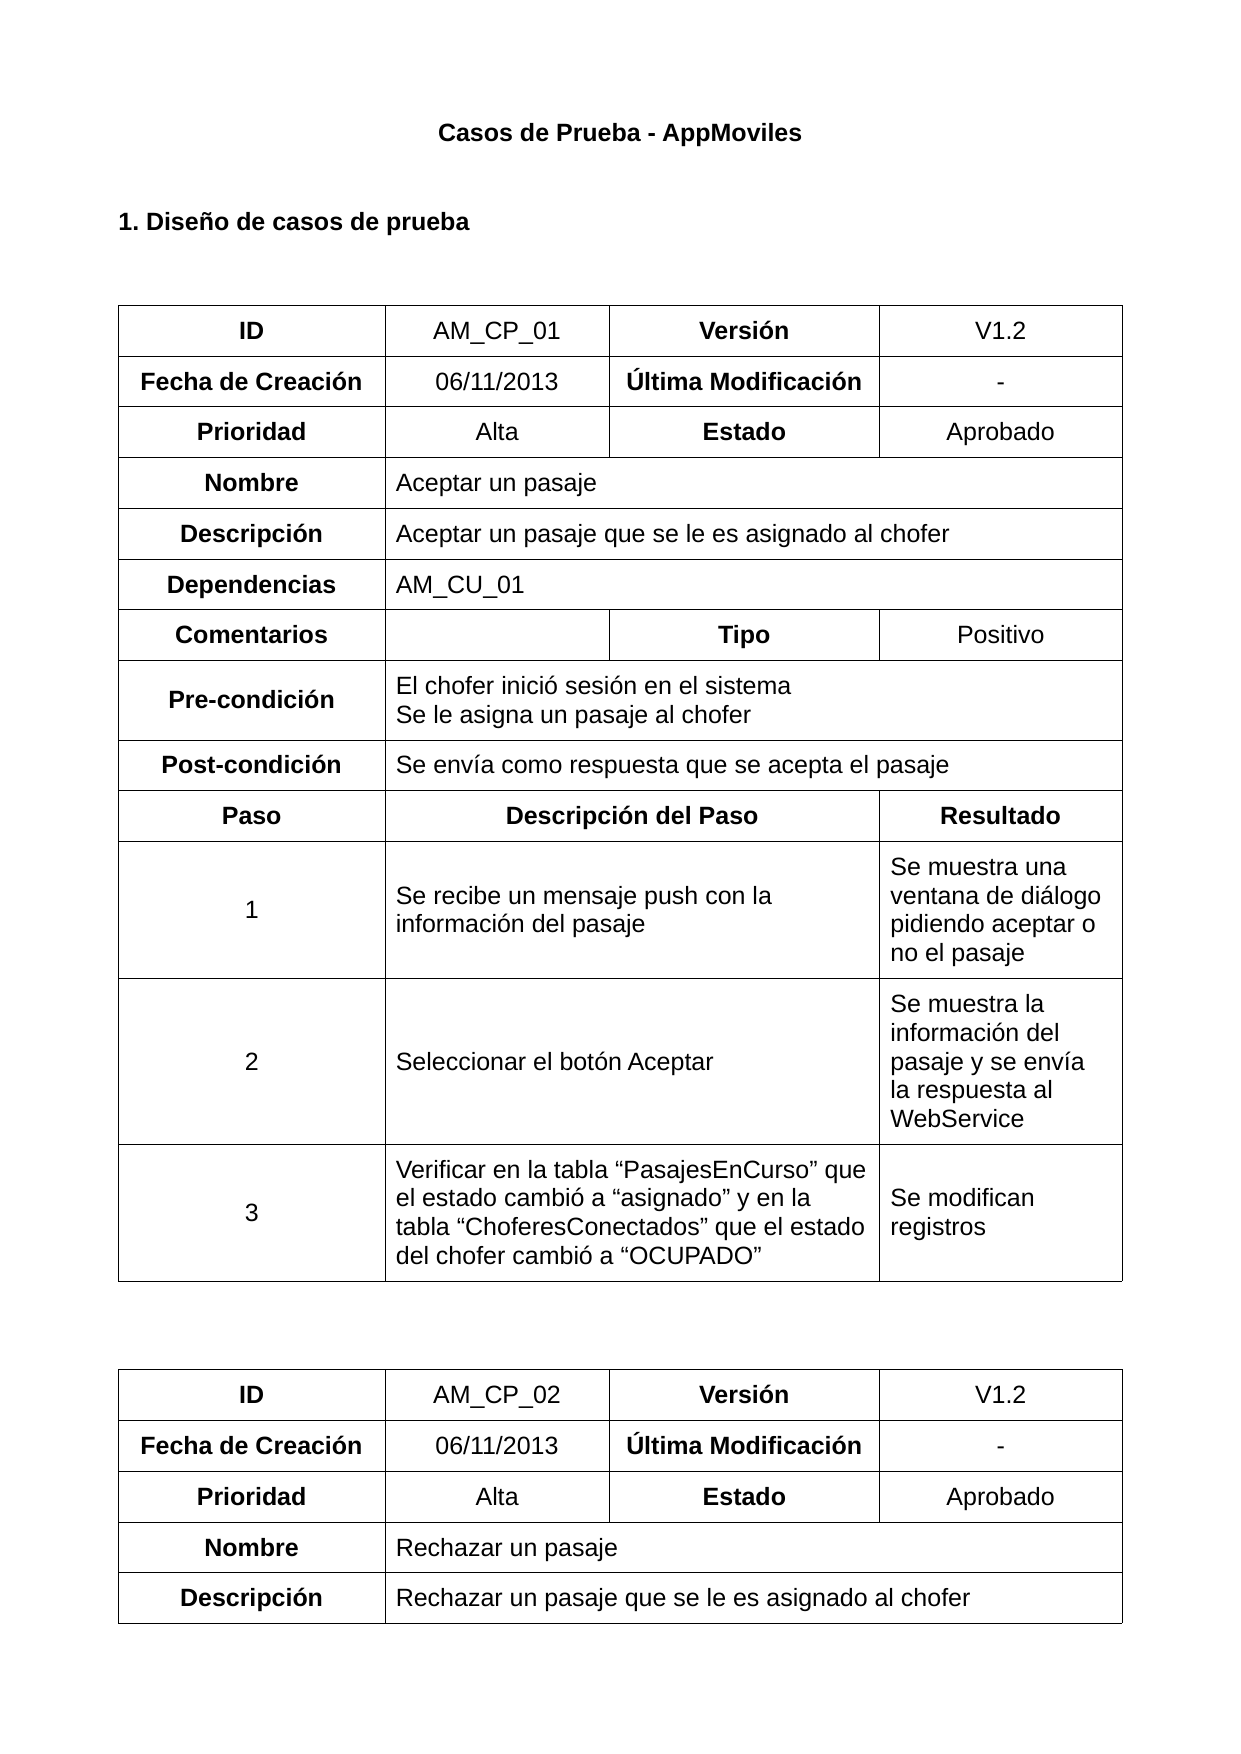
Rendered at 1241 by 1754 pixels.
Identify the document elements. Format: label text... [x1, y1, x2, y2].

table_cell Rechazar un pasaje que se le es asignado al chofer [386, 1573, 1122, 1623]
table_cell Descripción del Paso [386, 791, 879, 841]
text 1. Diseño de casos de prueba [118, 207, 1122, 236]
table_cell Alta [386, 1472, 609, 1522]
table_cell Se muestra la información del pasaje y se envía la respuesta al WebService [880, 979, 1122, 1144]
table_cell Fecha de Creación [119, 1421, 385, 1471]
table_cell Estado [610, 1472, 879, 1522]
table_cell 06/11/2013 [386, 357, 609, 406]
table_cell Verificar en la tabla “PasajesEnCurso” que el estado cambió a “asignado” y en la tabla “ChoferesConectados” que el estado del chofer cambió a “OCUPADO” [386, 1145, 879, 1281]
table_cell Tipo [610, 610, 879, 660]
table_cell Pre-condición [119, 661, 385, 739]
table_cell El chofer inició sesión en el sistema Se le asigna un pasaje al chofer [386, 661, 1122, 739]
table_cell Fecha de Creación [119, 357, 385, 406]
table_cell AM_CU_01 [386, 560, 1122, 609]
table_cell Descripción [119, 1573, 385, 1623]
table_cell 1 [119, 842, 385, 978]
table_cell Paso [119, 791, 385, 841]
table_cell Aprobado [880, 1472, 1122, 1522]
table_cell [386, 610, 609, 660]
table_header AM_CP_02 [386, 1370, 609, 1420]
table_header V1.2 [880, 306, 1122, 356]
table_cell Seleccionar el botón Aceptar [386, 979, 879, 1144]
table_cell Dependencias [119, 560, 385, 609]
table_cell Positivo [880, 610, 1122, 660]
table_cell Comentarios [119, 610, 385, 660]
table_cell Nombre [119, 458, 385, 508]
table_header AM_CP_01 [386, 306, 609, 356]
table_cell Post-condición [119, 741, 385, 790]
table_cell Aceptar un pasaje que se le es asignado al chofer [386, 509, 1122, 558]
table_header ID [119, 306, 385, 356]
table_cell Última Modificación [610, 1421, 879, 1471]
table_cell Nombre [119, 1523, 385, 1572]
table_cell 2 [119, 979, 385, 1144]
table_cell Se envía como respuesta que se acepta el pasaje [386, 741, 1122, 790]
table_cell Resultado [880, 791, 1122, 841]
text Casos de Prueba - AppMoviles [118, 118, 1122, 147]
table_cell 3 [119, 1145, 385, 1281]
table_cell Descripción [119, 509, 385, 558]
table_cell Aprobado [880, 407, 1122, 457]
table_cell - [880, 1421, 1122, 1471]
table_cell - [880, 357, 1122, 406]
table_header Versión [610, 1370, 879, 1420]
table_cell Se modifican registros [880, 1145, 1122, 1281]
table_cell Aceptar un pasaje [386, 458, 1122, 508]
table_header Versión [610, 306, 879, 356]
table_cell Se muestra una ventana de diálogo pidiendo aceptar o no el pasaje [880, 842, 1122, 978]
table_cell Prioridad [119, 407, 385, 457]
table_cell 06/11/2013 [386, 1421, 609, 1471]
table_cell Última Modificación [610, 357, 879, 406]
table_cell Estado [610, 407, 879, 457]
table_cell Se recibe un mensaje push con la información del pasaje [386, 842, 879, 978]
table_cell Alta [386, 407, 609, 457]
table_header ID [119, 1370, 385, 1420]
table_cell Prioridad [119, 1472, 385, 1522]
table_cell Rechazar un pasaje [386, 1523, 1122, 1572]
table_header V1.2 [880, 1370, 1122, 1420]
